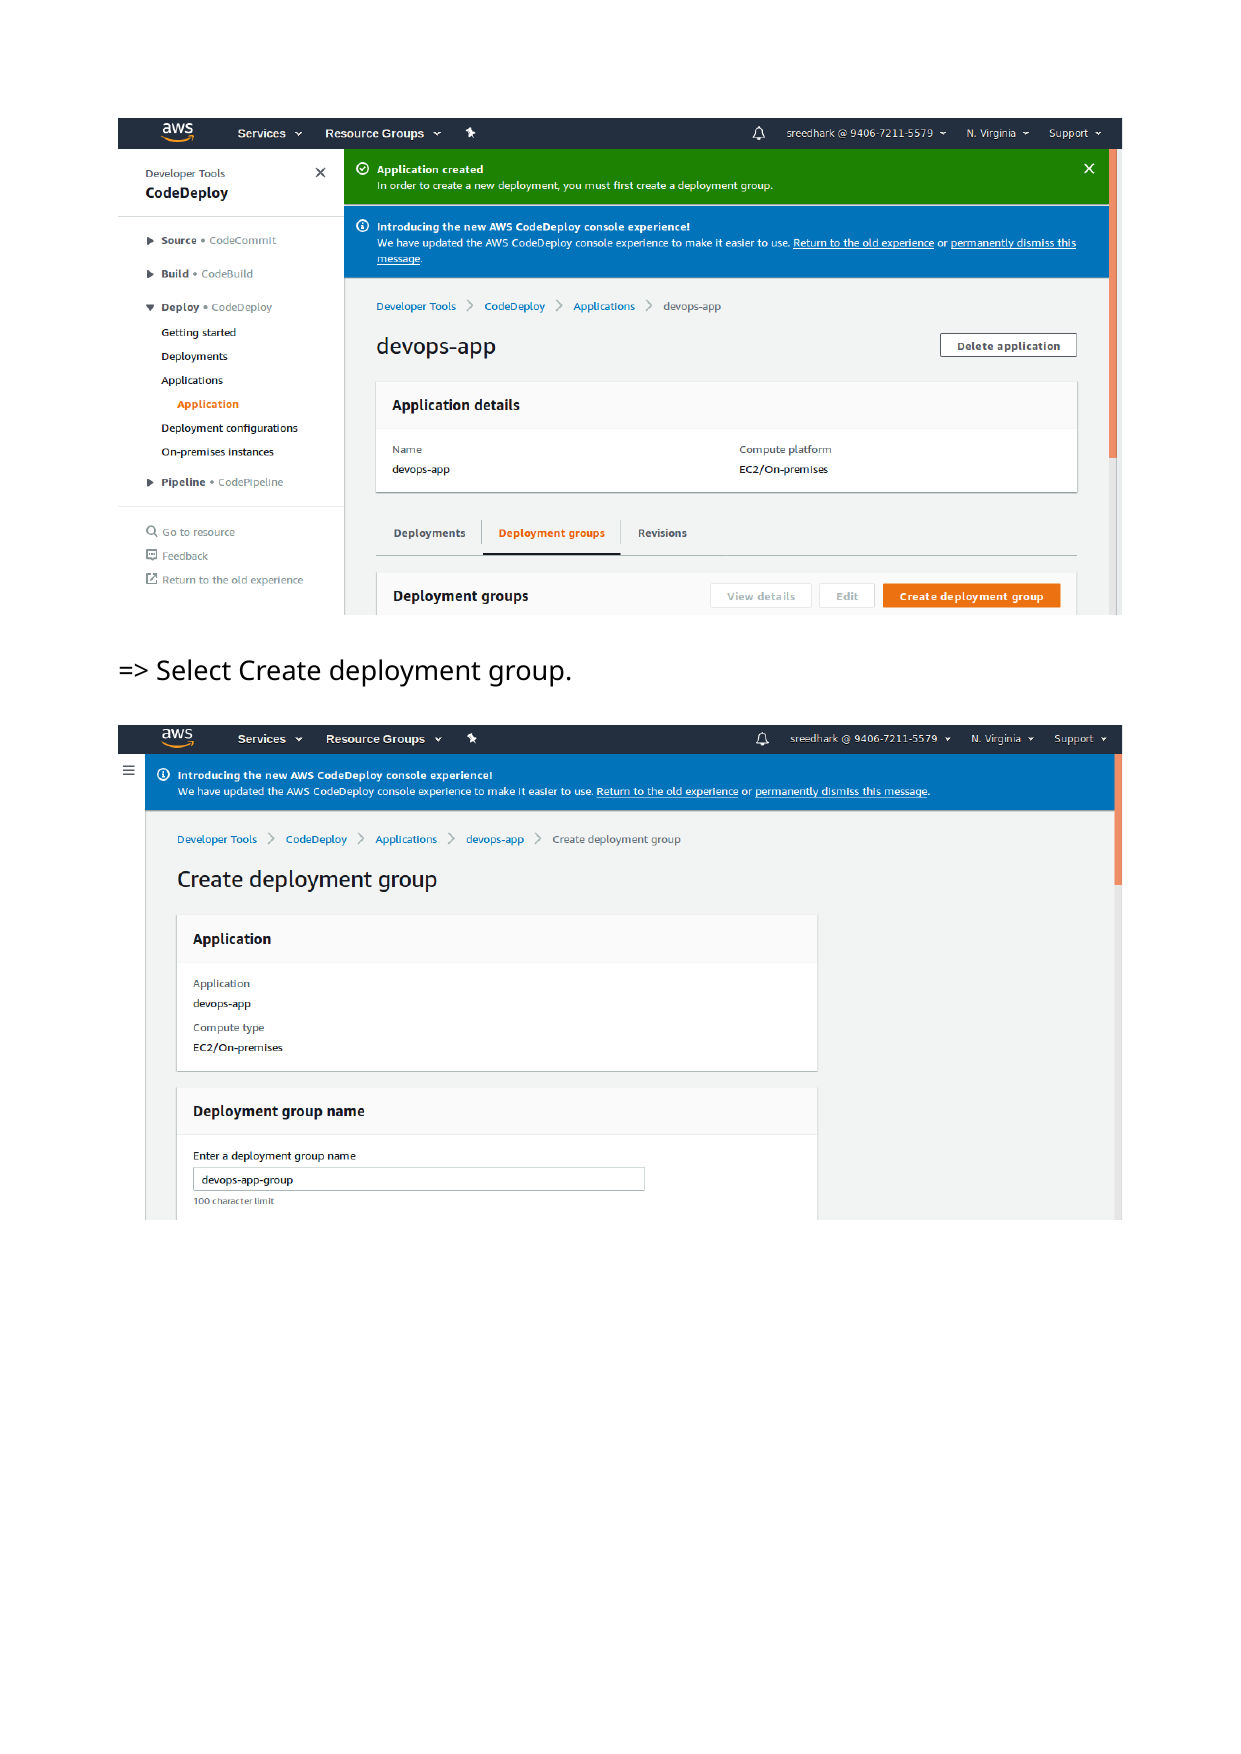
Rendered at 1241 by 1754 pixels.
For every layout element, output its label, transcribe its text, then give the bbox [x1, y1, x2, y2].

text => Select Create deployment group. [118, 652, 1122, 689]
picture [118, 118, 1123, 615]
picture [118, 725, 1123, 1220]
